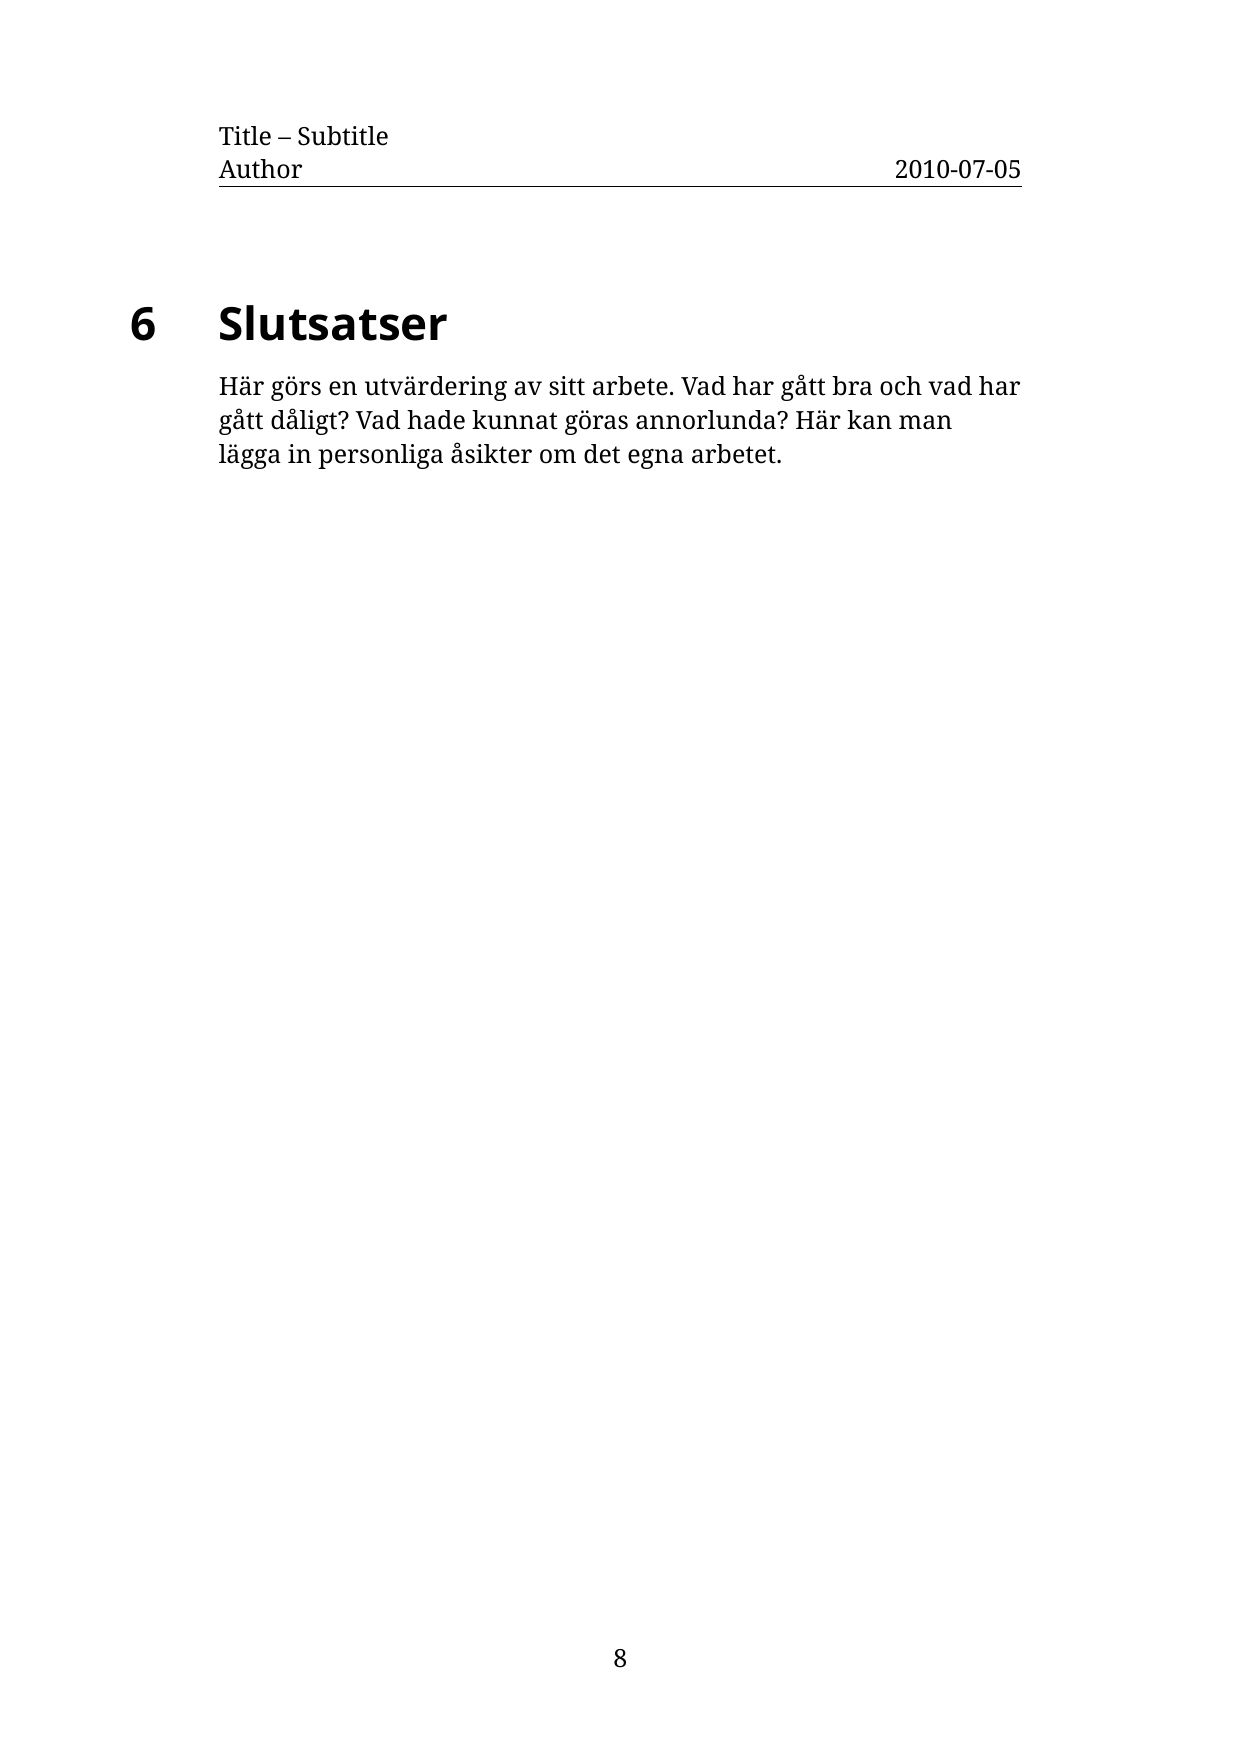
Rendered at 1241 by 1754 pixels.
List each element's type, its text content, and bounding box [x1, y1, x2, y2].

subtitle Slutsatser [130, 291, 1022, 353]
text Här görs en utvärdering av sitt arbete. Vad har gått bra och vad har gått dåligt? Vad hade kunnat göras annorlunda? Här kan man lägga in personliga åsikter om det egna arbetet. [218, 369, 1022, 471]
